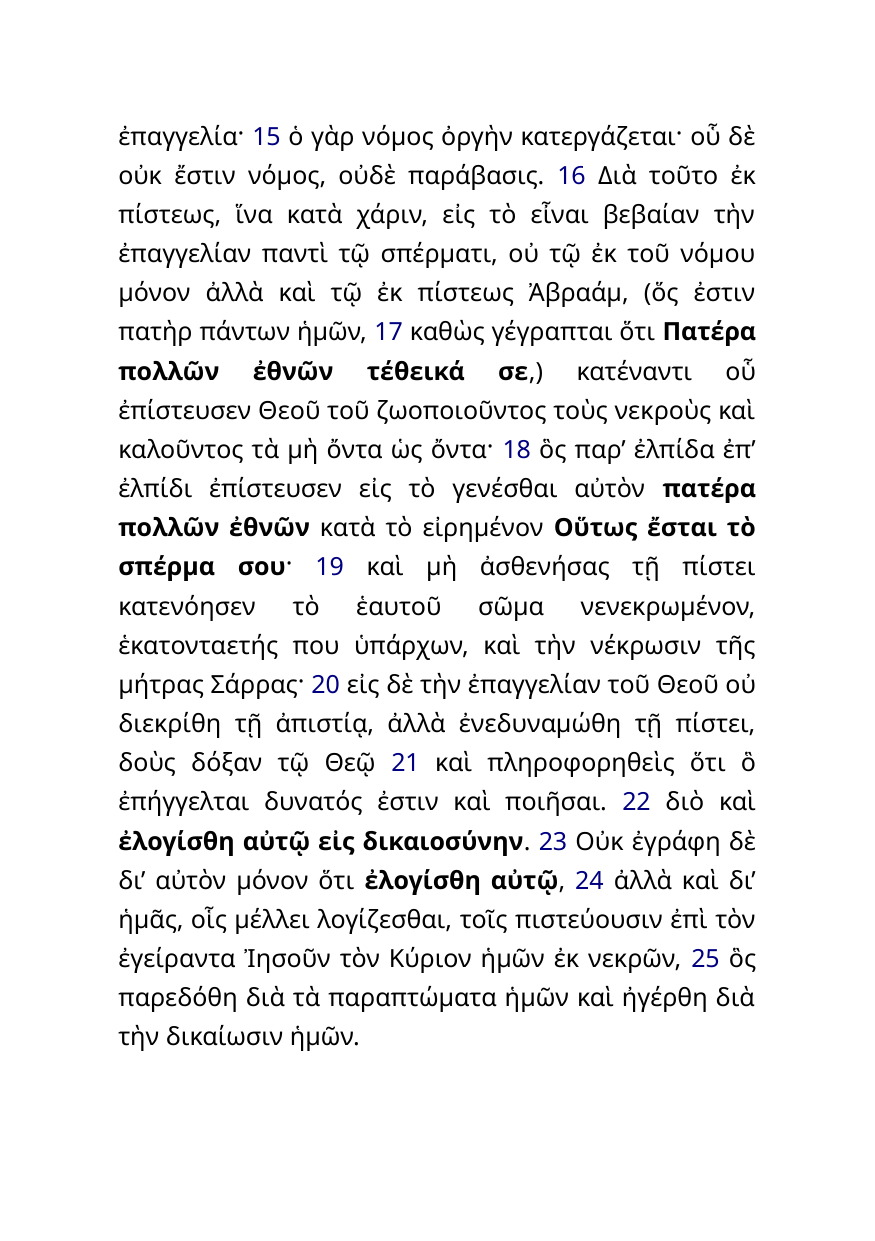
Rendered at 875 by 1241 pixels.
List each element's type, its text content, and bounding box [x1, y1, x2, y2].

text ἐπαγγελία· 15 ὁ γὰρ νόμος ὀργὴν κατεργάζεται· οὗ δὲ οὐκ ἔστιν νόμος, οὐδὲ παράβασις. 16 Διὰ τοῦτο ἐκ πίστεως, ἵνα κατὰ χάριν, εἰς τὸ εἶναι βεβαίαν τὴν ἐπαγγελίαν παντὶ τῷ σπέρματι, οὐ τῷ ἐκ τοῦ νόμου μόνον ἀλλὰ καὶ τῷ ἐκ πίστεως Ἀβραάμ, (ὅς ἐστιν πατὴρ πάντων ἡμῶν, 17 καθὼς γέγραπται ὅτι Πατέρα πολλῶν ἐθνῶν τέθεικά σε,) κατέναντι οὗ ἐπίστευσεν Θεοῦ τοῦ ζωοποιοῦντος τοὺς νεκροὺς καὶ καλοῦντος τὰ μὴ ὄντα ὡς ὄντα· 18 ὃς παρ’ ἐλπίδα ἐπ’ ἐλπίδι ἐπίστευσεν εἰς τὸ γενέσθαι αὐτὸν πατέρα πολλῶν ἐθνῶν κατὰ τὸ εἰρημένον Οὕτως ἔσται τὸ σπέρμα σου· 19 καὶ μὴ ἀσθενήσας τῇ πίστει κατενόησεν τὸ ἑαυτοῦ σῶμα νενεκρωμένον, ἑκατονταετής που ὑπάρχων, καὶ τὴν νέκρωσιν τῆς μήτρας Σάρρας· 20 εἰς δὲ τὴν ἐπαγγελίαν τοῦ Θεοῦ οὐ διεκρίθη τῇ ἀπιστίᾳ, ἀλλὰ ἐνεδυναμώθη τῇ πίστει, δοὺς δόξαν τῷ Θεῷ 21 καὶ πληροφορηθεὶς ὅτι ὃ ἐπήγγελται δυνατός ἐστιν καὶ ποιῆσαι. 22 διὸ καὶ ἐλογίσθη αὐτῷ εἰς δικαιοσύνην. 23 Οὐκ ἐγράφη δὲ δι’ αὐτὸν μόνον ὅτι ἐλογίσθη αὐτῷ, 24 ἀλλὰ καὶ δι’ ἡμᾶς, οἷς μέλλει λογίζεσθαι, τοῖς πιστεύουσιν ἐπὶ τὸν ἐγείραντα Ἰησοῦν τὸν Κύριον ἡμῶν ἐκ νεκρῶν, 25 ὃς παρεδόθη διὰ τὰ παραπτώματα ἡμῶν καὶ ἠγέρθη διὰ τὴν δικαίωσιν ἡμῶν. [118, 118, 756, 1053]
